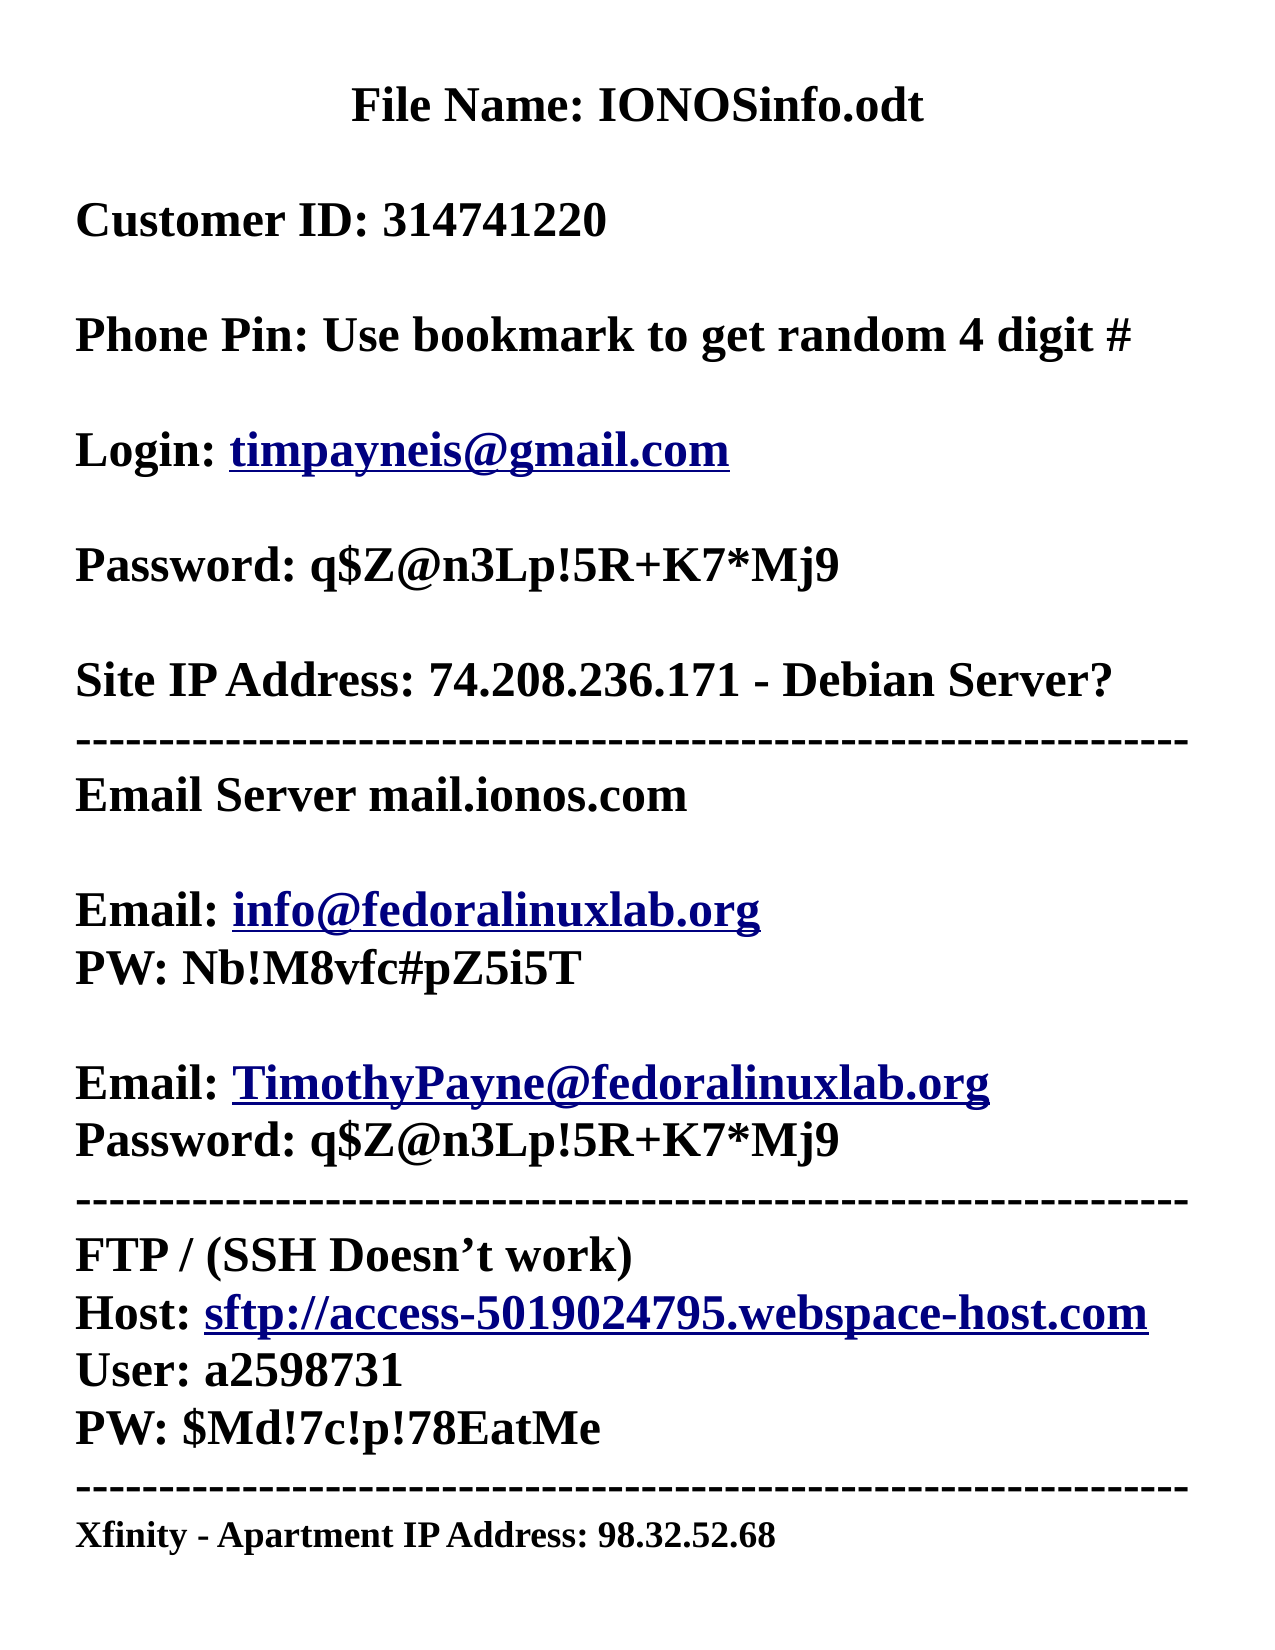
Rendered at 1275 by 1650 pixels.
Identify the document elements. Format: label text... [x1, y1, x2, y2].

text File Name: IONOSinfo.odt [75, 75, 1200, 132]
text Phone Pin: Use bookmark to get random 4 digit # [75, 305, 1200, 362]
text Login: timpayneis@gmail.com [75, 420, 1200, 477]
text ------------------------------------------------------------------- [75, 1167, 1200, 1225]
text FTP / (SSH Doesn’t work) [75, 1225, 1200, 1282]
text ------------------------------------------------------------------- [75, 707, 1200, 765]
text Password: q$Z@n3Lp!5R+K7*Mj9 [75, 1110, 1200, 1167]
text PW: $Md!7c!p!78EatMe [75, 1397, 1200, 1455]
text Site IP Address: 74.208.236.171 - Debian Server? [75, 650, 1200, 707]
text Host: sftp://access-5019024795.webspace-host.com [75, 1282, 1200, 1340]
text Email: info@fedoralinuxlab.org [75, 880, 1200, 937]
text Email: TimothyPayne@fedoralinuxlab.org [75, 1052, 1200, 1110]
text ------------------------------------------------------------------- [75, 1455, 1200, 1512]
text User: a2598731 [75, 1340, 1200, 1397]
text Email Server mail.ionos.com [75, 765, 1200, 822]
text Xfinity - Apartment IP Address: 98.32.52.68 [75, 1512, 1200, 1556]
text PW: Nb!M8vfc#pZ5i5T [75, 937, 1200, 995]
text Password: q$Z@n3Lp!5R+K7*Mj9 [75, 535, 1200, 592]
text Customer ID: 314741220 [75, 190, 1200, 247]
